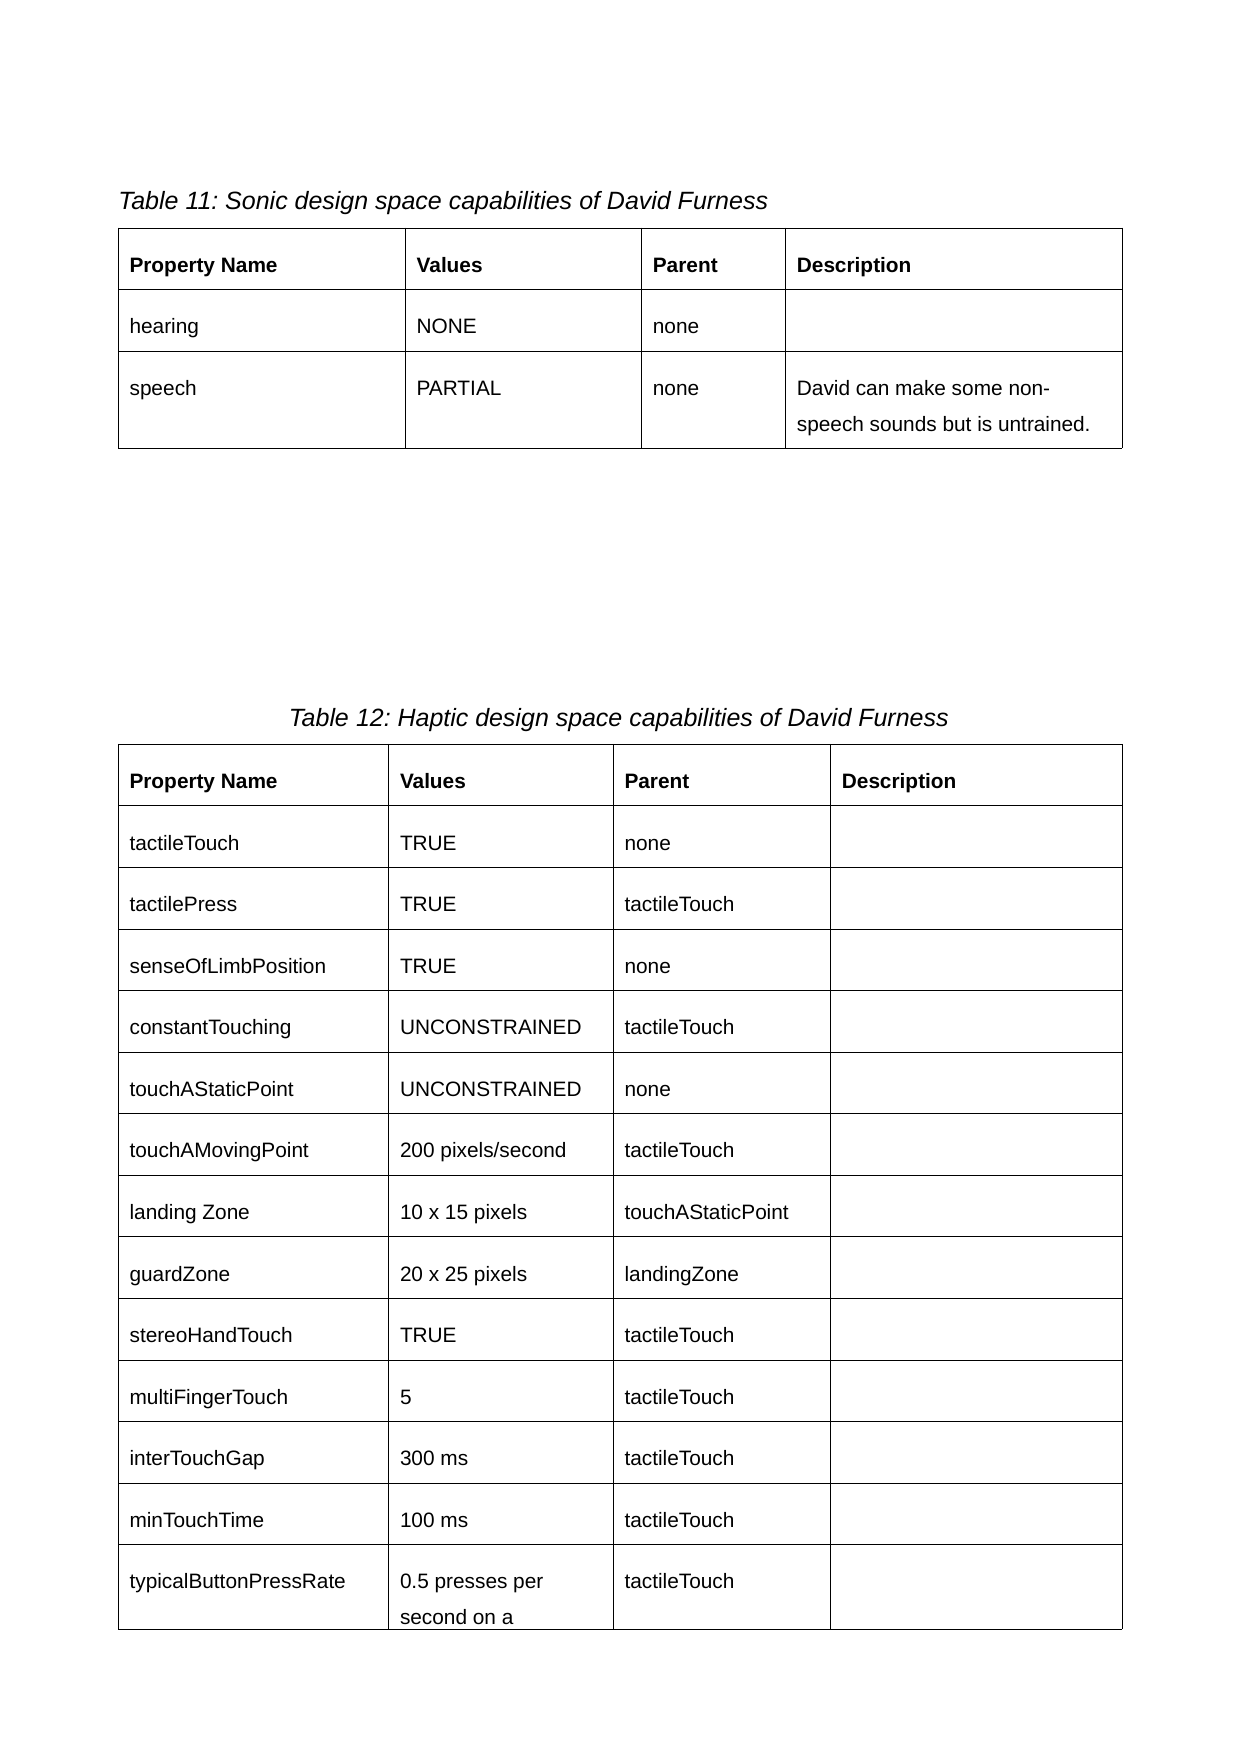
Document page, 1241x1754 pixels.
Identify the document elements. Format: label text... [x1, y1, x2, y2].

table_cell 10 x 15 pixels [389, 1176, 613, 1236]
table_cell UNCONSTRAINED [389, 991, 613, 1052]
table_cell [831, 1053, 1122, 1113]
table_cell tactileTouch [614, 1545, 830, 1629]
table_cell [831, 806, 1122, 867]
table_cell TRUE [389, 868, 613, 928]
table_cell touchAStaticPoint [119, 1053, 388, 1113]
table_cell [831, 1237, 1122, 1298]
table_cell stereoHandTouch [119, 1299, 388, 1359]
table_cell [831, 1545, 1122, 1629]
table_cell [831, 1299, 1122, 1359]
table_cell tactileTouch [614, 1422, 830, 1483]
table_cell 200 pixels/second [389, 1114, 613, 1175]
table_header Values [406, 229, 641, 289]
table_cell TRUE [389, 930, 613, 990]
table_header Description [831, 745, 1122, 805]
table_cell speech [119, 352, 405, 448]
table_cell [831, 1176, 1122, 1236]
table_cell [831, 868, 1122, 928]
table_header Property Name [119, 745, 388, 805]
table_cell [831, 930, 1122, 990]
table_cell 5 [389, 1361, 613, 1421]
table_cell tactileTouch [614, 1299, 830, 1359]
table_cell TRUE [389, 1299, 613, 1359]
table_cell landingZone [614, 1237, 830, 1298]
table_header Property Name [119, 229, 405, 289]
table_cell [831, 1422, 1122, 1483]
table_cell tactileTouch [614, 1484, 830, 1544]
table_cell 0.5 presses per second on a [389, 1545, 613, 1629]
table_cell [786, 290, 1122, 351]
table_cell PARTIAL [406, 352, 641, 448]
table_cell touchAMovingPoint [119, 1114, 388, 1175]
table_cell TRUE [389, 806, 613, 867]
table_cell tactileTouch [614, 1114, 830, 1175]
table_cell hearing [119, 290, 405, 351]
table_cell touchAStaticPoint [614, 1176, 830, 1236]
table_cell tactilePress [119, 868, 388, 928]
table_cell none [614, 930, 830, 990]
table_cell minTouchTime [119, 1484, 388, 1544]
table_header Description [786, 229, 1122, 289]
table_header Values [389, 745, 613, 805]
table_cell tactileTouch [614, 1361, 830, 1421]
table_cell senseOfLimbPosition [119, 930, 388, 990]
table_cell UNCONSTRAINED [389, 1053, 613, 1113]
table_cell [831, 1114, 1122, 1175]
table_header Parent [614, 745, 830, 805]
table_cell interTouchGap [119, 1422, 388, 1483]
table_cell none [614, 806, 830, 867]
table_cell [831, 991, 1122, 1052]
table_cell NONE [406, 290, 641, 351]
table_cell tactileTouch [614, 991, 830, 1052]
table_cell multiFingerTouch [119, 1361, 388, 1421]
table_cell landing Zone [119, 1176, 388, 1236]
table_cell none [642, 290, 785, 351]
table_cell 20 x 25 pixels [389, 1237, 613, 1298]
table_cell David can make some non-speech sounds but is untrained. [786, 352, 1122, 448]
text Table 11: Sonic design space capabilities of David Furness [118, 186, 1122, 215]
table_cell [831, 1484, 1122, 1544]
text Table 12: Haptic design space capabilities of David Furness [118, 703, 1122, 731]
table_header Parent [642, 229, 785, 289]
table_cell typicalButtonPressRate [119, 1545, 388, 1629]
table_cell constantTouching [119, 991, 388, 1052]
table_cell tactileTouch [614, 868, 830, 928]
table_cell none [614, 1053, 830, 1113]
table_cell 100 ms [389, 1484, 613, 1544]
table_cell tactileTouch [119, 806, 388, 867]
table_cell [831, 1361, 1122, 1421]
table_cell none [642, 352, 785, 448]
table_cell 300 ms [389, 1422, 613, 1483]
table_cell guardZone [119, 1237, 388, 1298]
